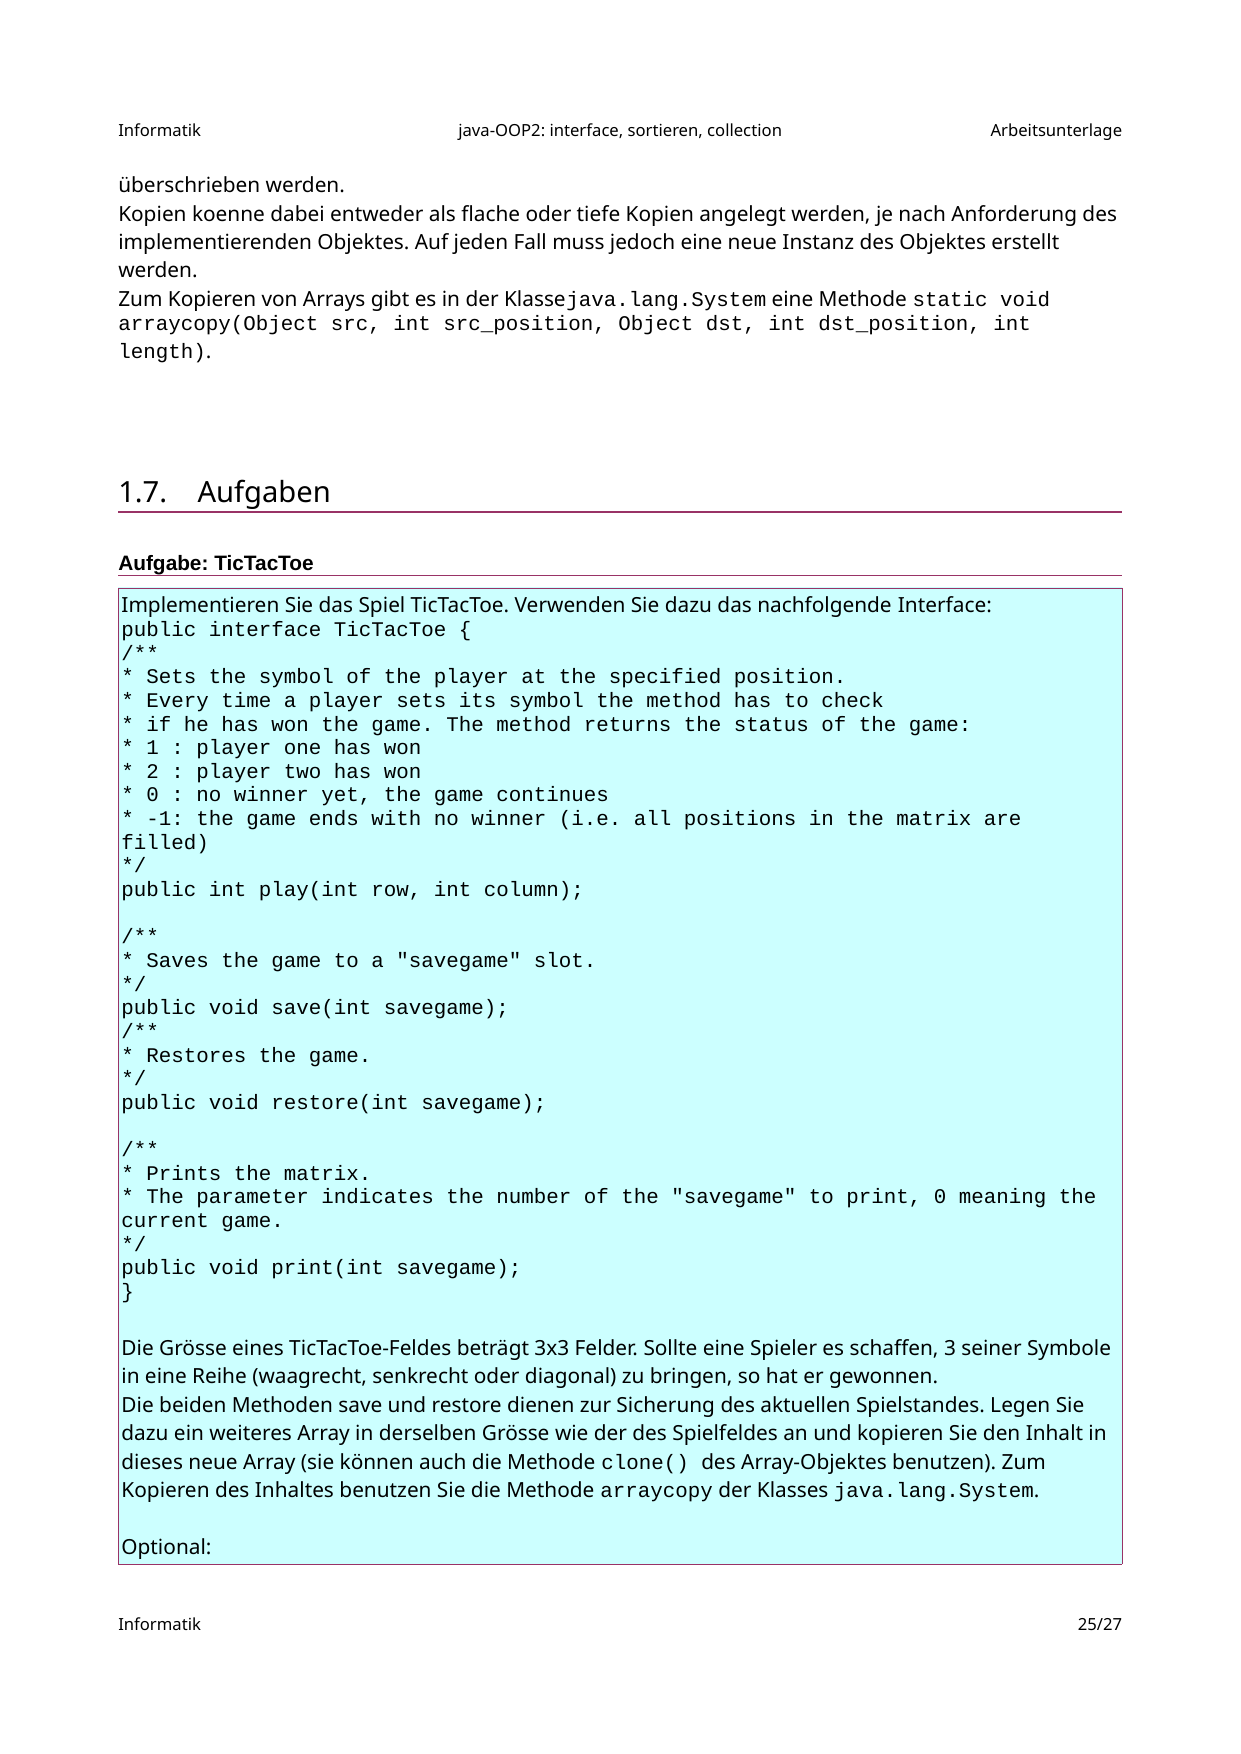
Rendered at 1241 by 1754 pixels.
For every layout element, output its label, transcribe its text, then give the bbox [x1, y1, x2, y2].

text Optional: [119, 1529, 1122, 1564]
text überschrieben werden. Kopien koenne dabei entweder als flache oder tiefe Kopien angelegt werden, je nach Anforderung des implementierenden Objektes. Auf jeden Fall muss jedoch eine neue Instanz des Objektes erstellt werden. Zum Kopieren von Arrays gibt es in der Klassejava.lang.System eine Methode static void arraycopy(Object src, int src_position, Object dst, int dst_position, int length). [118, 170, 1122, 365]
text Implementieren Sie das Spiel TicTacToe. Verwenden Sie dazu das nachfolgende Interface: [119, 589, 1122, 616]
subtitle Aufgaben [118, 472, 1122, 511]
text } [119, 1278, 1122, 1302]
text /** * Sets the symbol of the player at the specified position. * Every time a player sets its symbol the method has to check * if he has won the game. The method returns the status of the game: * 1 : player one has won * 2 : player two has won * 0 : no winner yet, the game continues * -1: the game ends with no winner (i.e. all positions in the matrix are filled) */ public int play(int row, int column); /** * Saves the game to a "savegame" slot. */ public void save(int savegame); [119, 639, 1122, 1018]
text Die Grösse eines TicTacToe-Feldes beträgt 3x3 Felder. Sollte eine Spieler es schaffen, 3 seiner Symbole in eine Reihe (waagrecht, senkrecht oder diagonal) zu bringen, so hat er gewonnen. Die beiden Methoden save und restore dienen zur Sicherung des aktuellen Spielstandes. Legen Sie dazu ein weiteres Array in derselben Grösse wie der des Spielfeldes an und kopieren Sie den Inhalt in dieses neue Array (sie können auch die Methode clone() des Array-Objektes benutzen). Zum Kopieren des Inhaltes benutzen Sie die Methode arraycopy der Klasses java.lang.System. [119, 1330, 1122, 1529]
text /** * Restores the game. */ public void restore(int savegame); /** * Prints the matrix. * The parameter indicates the number of the "savegame" to print, 0 meaning the current game. */ public void print(int savegame); [119, 1018, 1122, 1278]
text Aufgabe: TicTacToe [118, 551, 1122, 575]
text public interface TicTacToe { [119, 616, 1122, 639]
